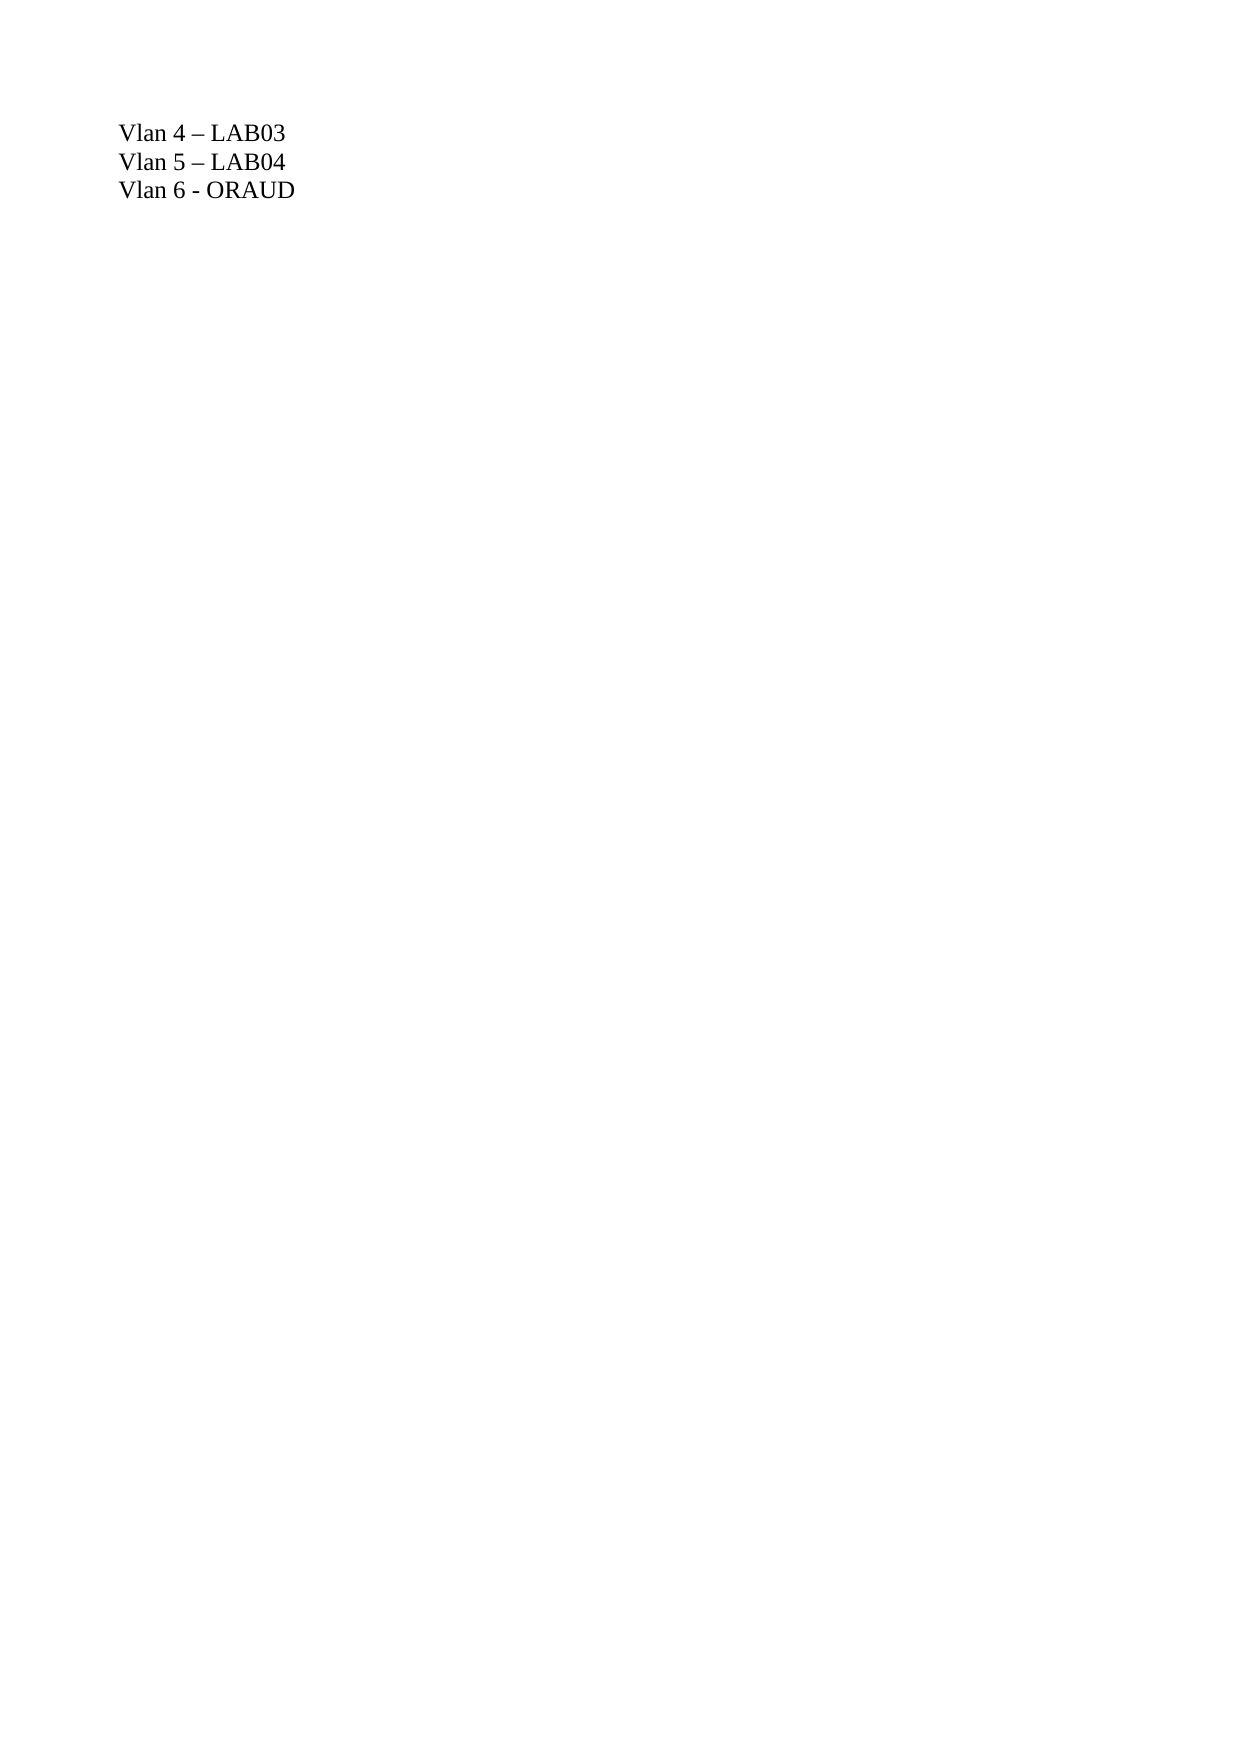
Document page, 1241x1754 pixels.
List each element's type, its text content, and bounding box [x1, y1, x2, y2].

text Vlan 5 – LAB04 [118, 147, 1122, 176]
text Vlan 4 – LAB03 [118, 118, 1122, 147]
text Vlan 6 - ORAUD [118, 176, 1122, 204]
